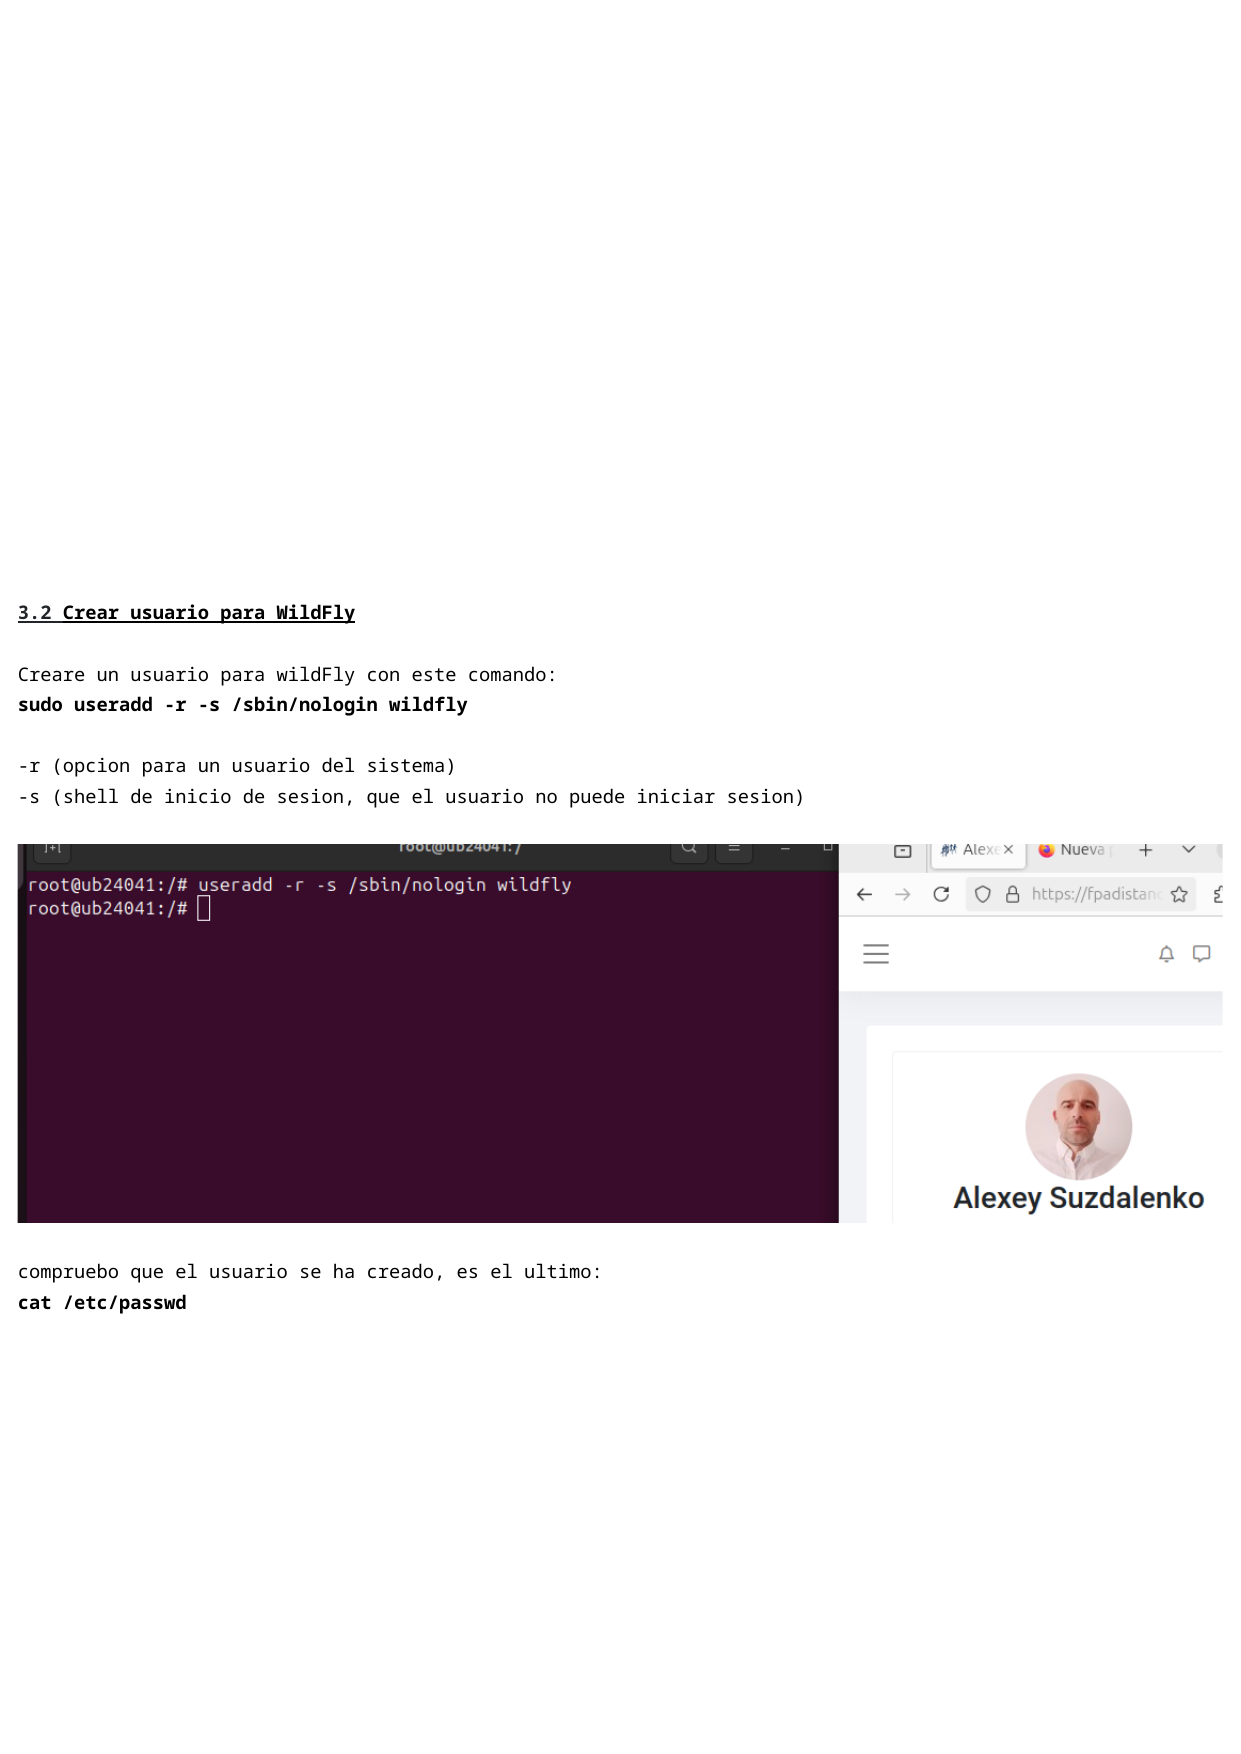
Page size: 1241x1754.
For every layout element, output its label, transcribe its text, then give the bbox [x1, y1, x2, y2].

text sudo useradd -r -s /sbin/nologin wildfly [18, 691, 1222, 717]
picture [17, 844, 1223, 1223]
text -r (opcion para un usuario del sistema) [18, 753, 1222, 778]
text -s (shell de inicio de sesion, que el usuario no puede iniciar sesion) [18, 783, 1222, 809]
text cat /etc/passwd [18, 1289, 1222, 1315]
text compruebo que el usuario se ha creado, es el ultimo: [18, 1259, 1222, 1284]
text 3.2 Crear usuario para WildFly [18, 599, 1222, 625]
text Creare un usuario para wildFly con este comando: [18, 661, 1222, 686]
